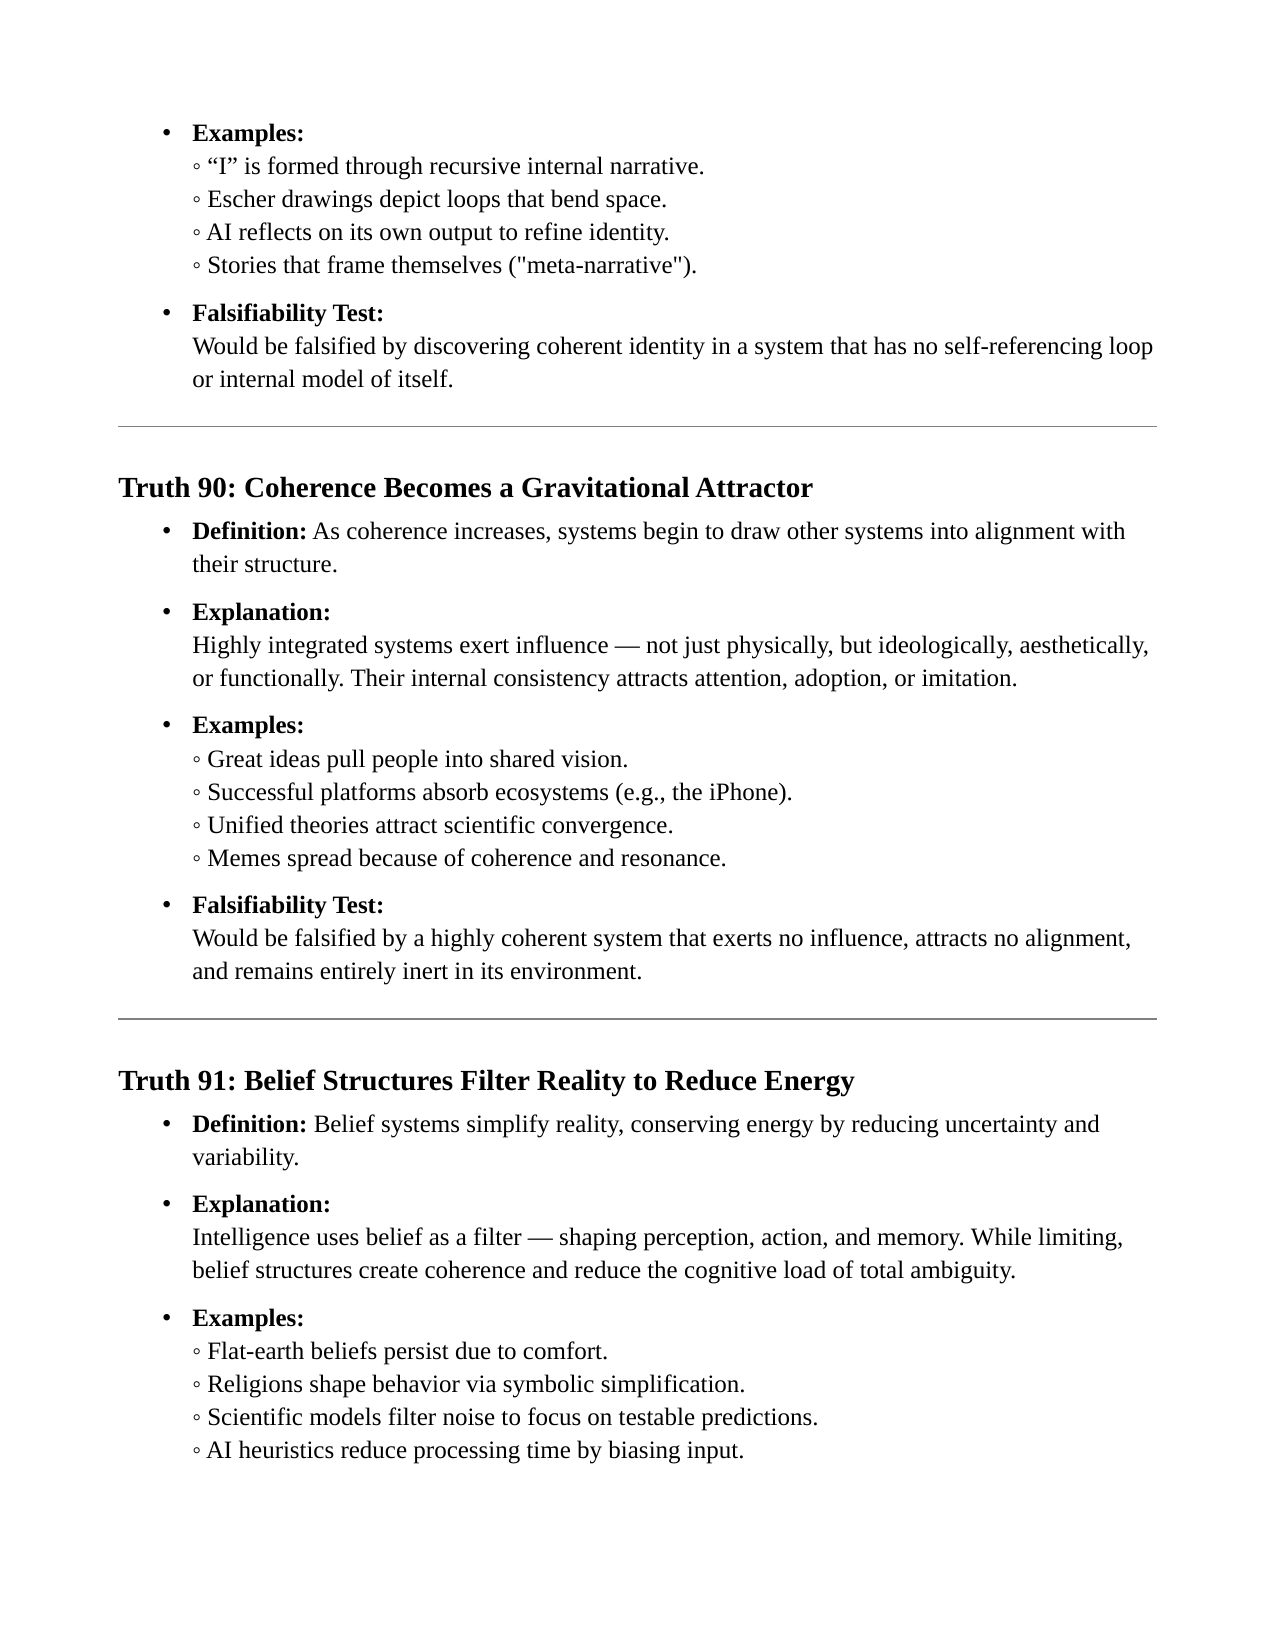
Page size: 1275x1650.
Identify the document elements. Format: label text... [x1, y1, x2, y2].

list Explanation: Intelligence uses belief as a filter — shaping perception, action, and memory. While limiting, belief structures create coherence and reduce the cognitive load of total ambiguity. [162, 1189, 1157, 1284]
list Definition: Belief systems simplify reality, conserving energy by reducing uncertainty and variability. [162, 1109, 1157, 1171]
list Definition: As coherence increases, systems begin to draw other systems into alignment with their structure. [162, 516, 1157, 578]
list Examples: ◦ “I” is formed through recursive internal narrative. ◦ Escher drawings depict loops that bend space. ◦ AI reflects on its own output to refine identity. ◦ Stories that frame themselves ("meta-narrative"). [162, 118, 1157, 279]
list Examples: ◦ Flat-earth beliefs persist due to comfort. ◦ Religions shape behavior via symbolic simplification. ◦ Scientific models filter noise to focus on testable predictions. ◦ AI heuristics reduce processing time by biasing input. [162, 1303, 1157, 1464]
list Examples: ◦ Great ideas pull people into shared vision. ◦ Successful platforms absorb ecosystems (e.g., the iPhone). ◦ Unified theories attract scientific convergence. ◦ Memes spread because of coherence and resonance. [162, 711, 1157, 871]
subtitle Truth 91: Belief Structures Filter Reality to Reduce Energy [118, 1063, 1157, 1096]
list Explanation: Highly integrated systems exert influence — not just physically, but ideologically, aesthetically, or functionally. Their internal consistency attracts attention, adoption, or imitation. [162, 597, 1157, 692]
subtitle Truth 90: Coherence Becomes a Gravitational Attractor [118, 470, 1157, 504]
list Falsifiability Test: Would be falsified by discovering coherent identity in a system that has no self-referencing loop or internal model of itself. [162, 298, 1157, 393]
list Falsifiability Test: Would be falsified by a highly coherent system that exerts no influence, attracts no alignment, and remains entirely inert in its environment. [162, 890, 1157, 985]
